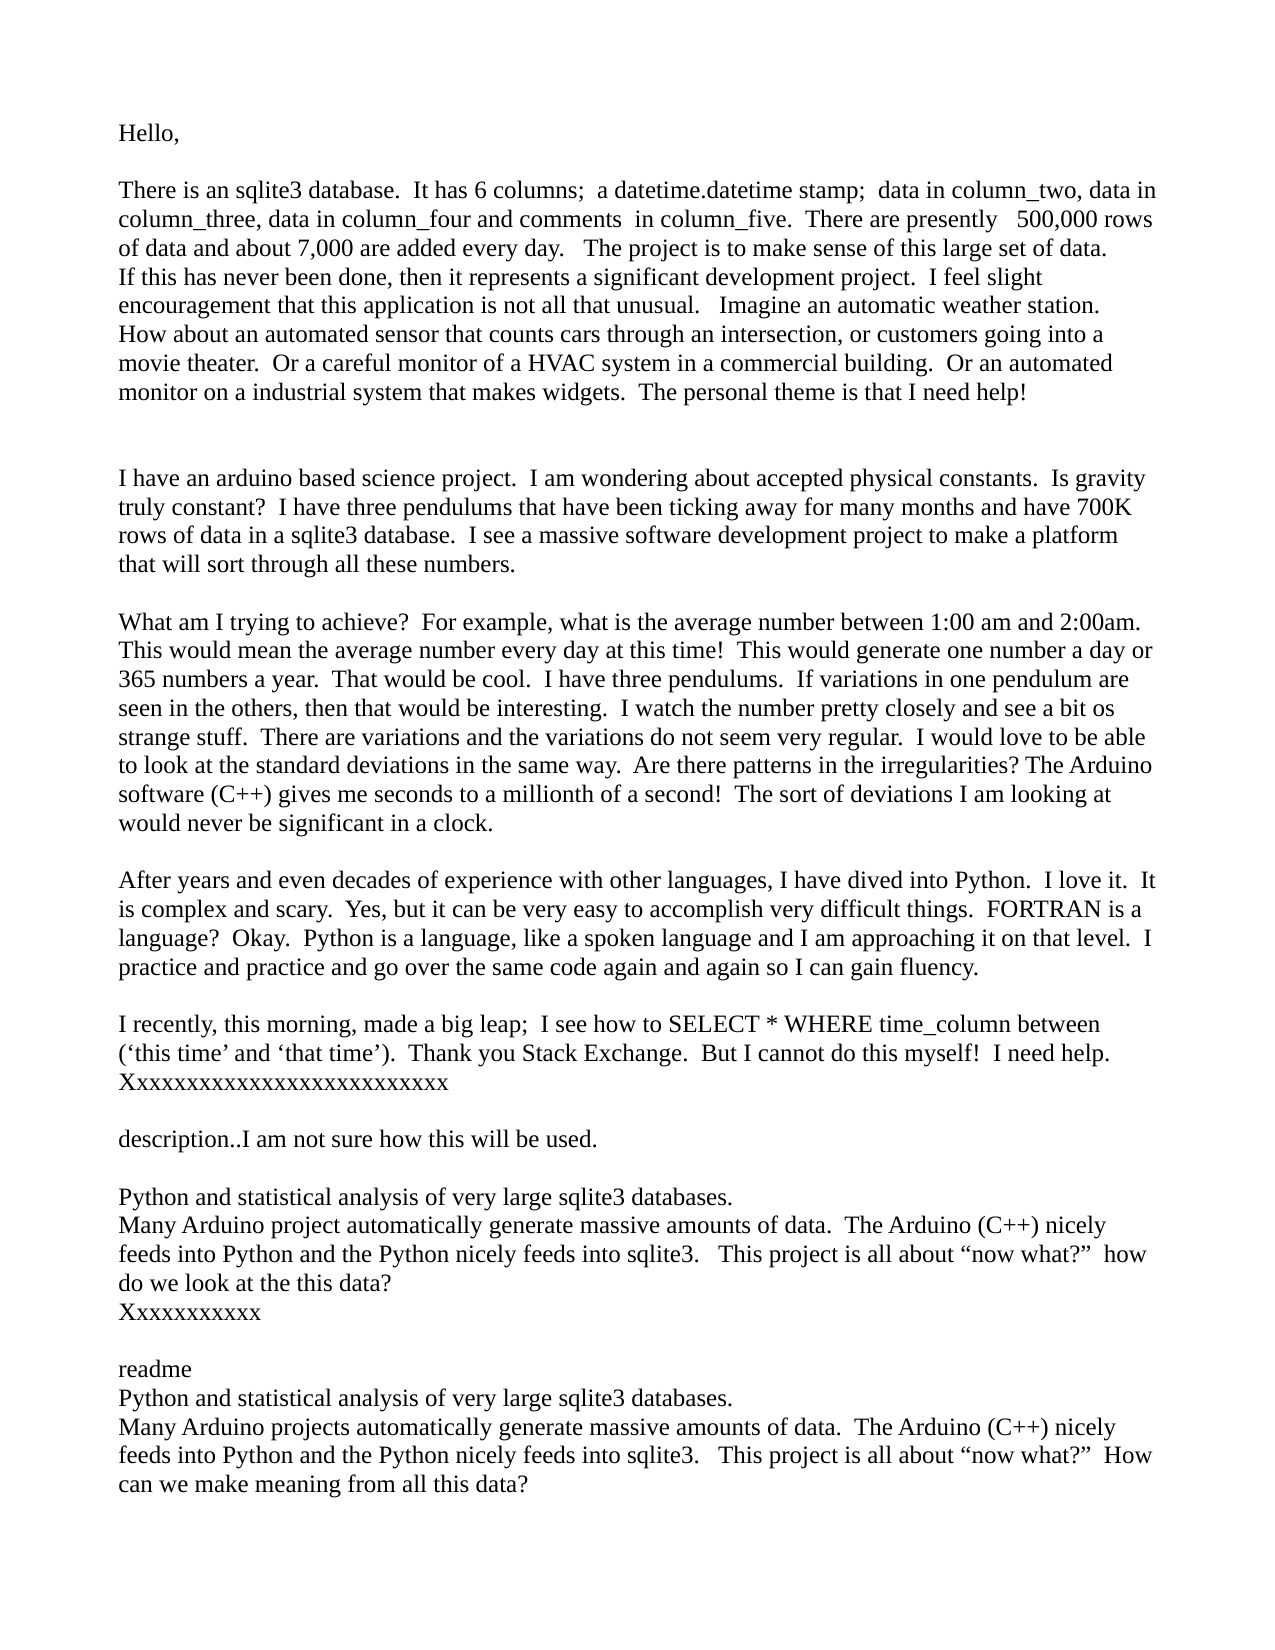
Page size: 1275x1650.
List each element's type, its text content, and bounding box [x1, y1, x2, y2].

text Python and statistical analysis of very large sqlite3 databases. [118, 1383, 1157, 1412]
text Many Arduino projects automatically generate massive amounts of data. The Arduino (C++) nicely feeds into Python and the Python nicely feeds into sqlite3. This project is all about “now what?” How can we make meaning from all this data? [118, 1412, 1157, 1498]
text I have an arduino based science project. I am wondering about accepted physical constants. Is gravity truly constant? I have three pendulums that have been ticking away for many months and have 700K rows of data in a sqlite3 database. I see a massive software development project to make a platform that will sort through all these numbers. [118, 463, 1157, 578]
text Many Arduino project automatically generate massive amounts of data. The Arduino (C++) nicely feeds into Python and the Python nicely feeds into sqlite3. This project is all about “now what?” how do we look at the this data? [118, 1211, 1157, 1297]
text readme [118, 1354, 1157, 1383]
text description..I am not sure how this will be used. [118, 1124, 1157, 1153]
text I recently, this morning, made a big leap; I see how to SELECT * WHERE time_column between (‘this time’ and ‘that time’). Thank you Stack Exchange. But I cannot do this myself! I need help. [118, 1009, 1157, 1067]
text Python and statistical analysis of very large sqlite3 databases. [118, 1182, 1157, 1211]
text What am I trying to achieve? For example, what is the average number between 1:00 am and 2:00am. This would mean the average number every day at this time! This would generate one number a day or 365 numbers a year. That would be cool. I have three pendulums. If variations in one pendulum are seen in the others, then that would be interesting. I watch the number pretty closely and see a bit os strange stuff. There are variations and the variations do not seem very regular. I would love to be able to look at the standard deviations in the same way. Are there patterns in the irregularities? The Arduino software (C++) gives me seconds to a millionth of a second! The sort of deviations I am looking at would never be significant in a clock. [118, 607, 1157, 837]
text Hello, [118, 118, 1157, 147]
text After years and even decades of experience with other languages, I have dived into Python. I love it. It is complex and scary. Yes, but it can be very easy to accomplish very difficult things. FORTRAN is a language? Okay. Python is a language, like a spoken language and I am approaching it on that level. I practice and practice and go over the same code again and again so I can gain fluency. [118, 866, 1157, 981]
text Xxxxxxxxxxxxxxxxxxxxxxxxxx [118, 1067, 1157, 1096]
text Xxxxxxxxxxx [118, 1297, 1157, 1326]
text If this has never been done, then it represents a significant development project. I feel slight encouragement that this application is not all that unusual. Imagine an automatic weather station. How about an automated sensor that counts cars through an intersection, or customers going into a movie theater. Or a careful monitor of a HVAC system in a commercial building. Or an automated monitor on a industrial system that makes widgets. The personal theme is that I need help! [118, 262, 1157, 406]
text There is an sqlite3 database. It has 6 columns; a datetime.datetime stamp; data in column_two, data in column_three, data in column_four and comments in column_five. There are presently 500,000 rows of data and about 7,000 are added every day. The project is to make sense of this large set of data. [118, 176, 1157, 262]
